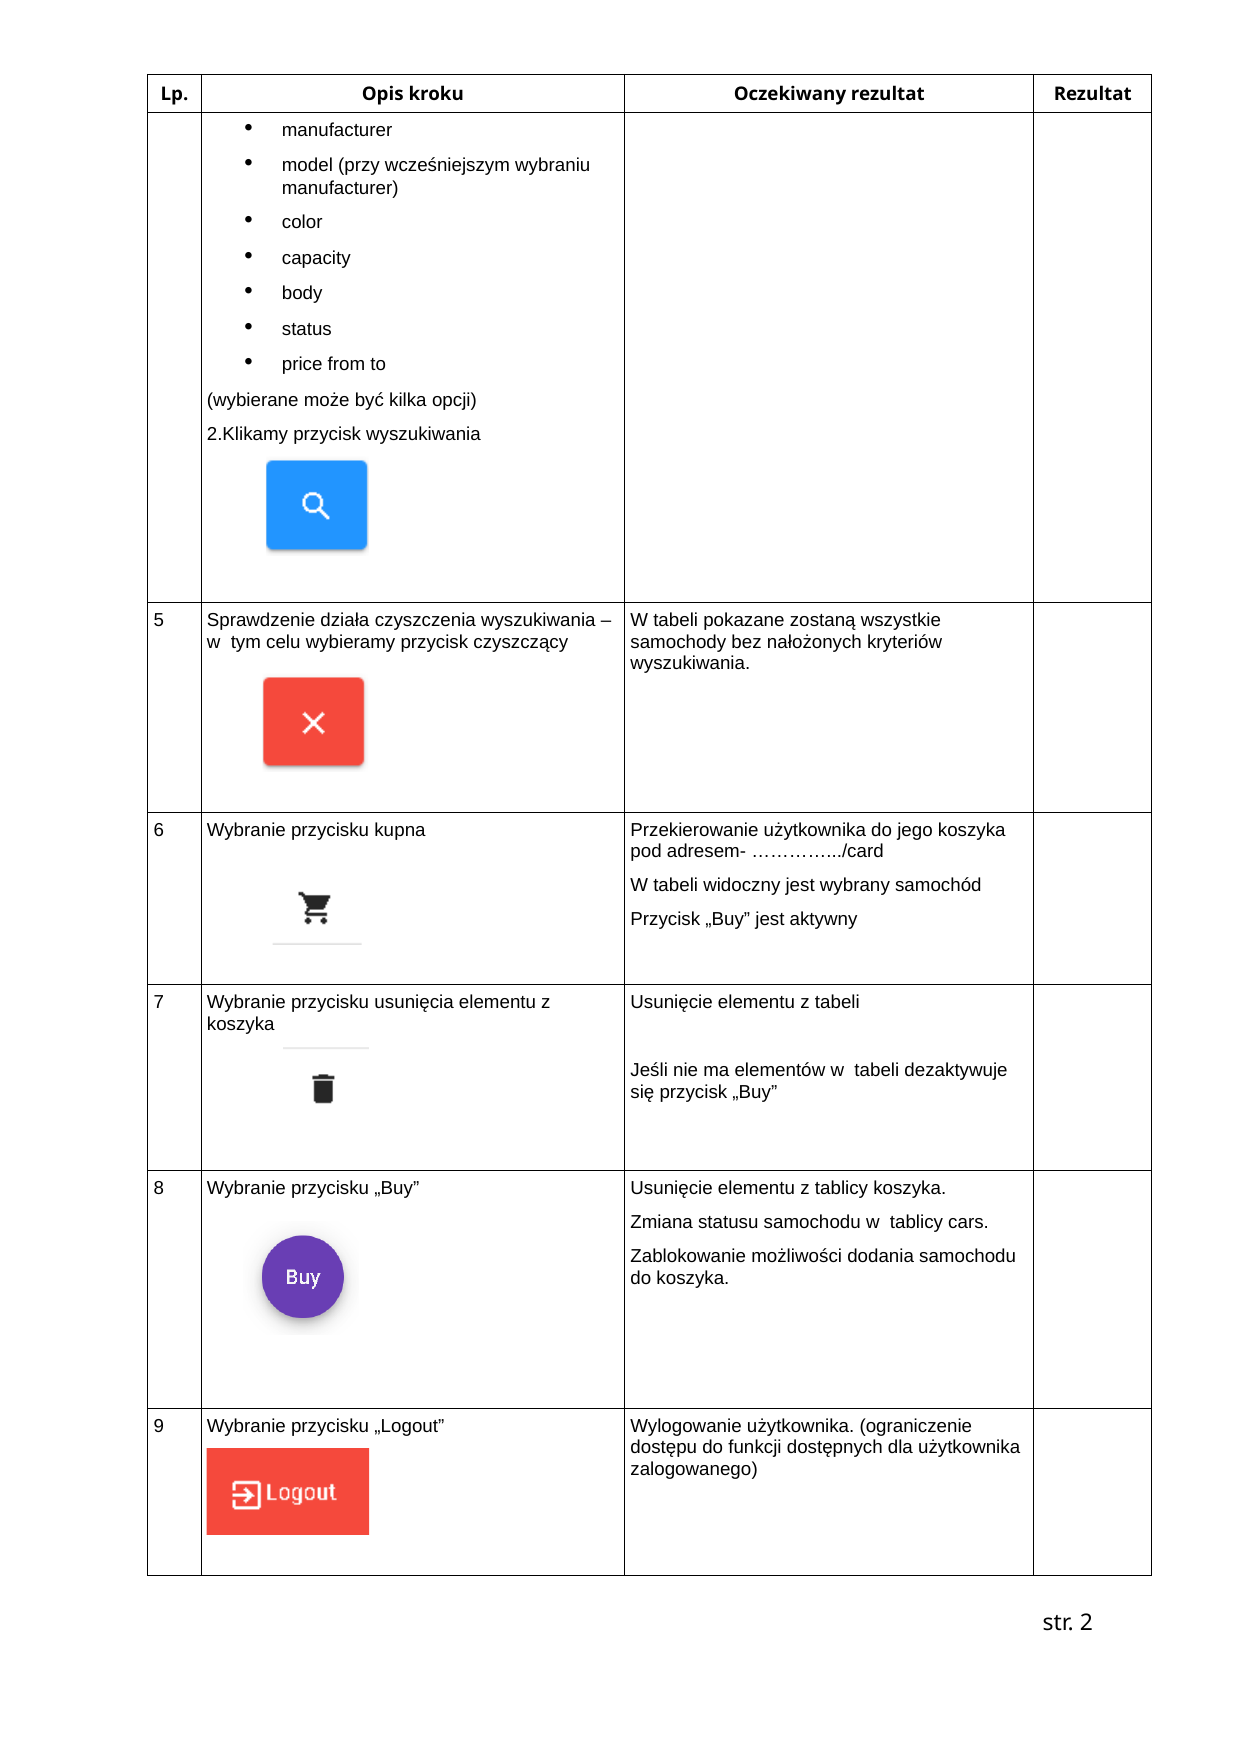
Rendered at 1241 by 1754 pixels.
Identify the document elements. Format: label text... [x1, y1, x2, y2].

table_cell [1034, 113, 1151, 602]
picture [243, 1221, 359, 1335]
table_cell 9 [148, 1409, 201, 1574]
table_header Lp. [148, 75, 201, 112]
table_cell Wybranie przycisku usunięcia elementu z koszyka [202, 985, 624, 1170]
picture [265, 456, 369, 556]
table_cell Usunięcie elementu z tablicy koszyka. Zmiana statusu samochodu w tablicy cars. Zablokowanie możliwości dodania samochodu do koszyka. [625, 1171, 1033, 1408]
table_cell [1034, 1171, 1151, 1408]
table_cell [1034, 1409, 1151, 1574]
table_header Oczekiwany rezultat [625, 75, 1033, 112]
table_header Rezultat [1034, 75, 1151, 112]
table_cell 5 [148, 603, 201, 812]
table_cell Wybranie przycisku „Buy” [202, 1171, 624, 1408]
table_cell [625, 113, 1033, 602]
picture [272, 871, 362, 945]
table_cell 7 [148, 985, 201, 1170]
table_cell Wybranie przycisku „Logout” [202, 1409, 624, 1574]
table_cell [1034, 813, 1151, 984]
table_cell [1034, 603, 1151, 812]
table_header Opis kroku [202, 75, 624, 112]
table_cell Sprawdzenie działa czyszczenia wyszukiwania – w tym celu wybieramy przycisk czyszczący [202, 603, 624, 812]
table_cell 1.Sprawdzenie działania wyszukiwania – w tym celu wybieramy z opcji: manufacturer model (przy wcześniejszym wybraniu manufacturer) color capacity body status price from to (wybierane może być kilka opcji) 2.Klikamy przycisk wyszukiwania [202, 113, 624, 602]
table_cell [148, 113, 201, 602]
picture [206, 1448, 370, 1535]
table_cell Przekierowanie użytkownika do jego koszyka pod adresem- ………….../card W tabeli widoczny jest wybrany samochód Przycisk „Buy” jest aktywny [625, 813, 1033, 984]
table_cell Wybranie przycisku kupna [202, 813, 624, 984]
table_cell 8 [148, 1171, 201, 1408]
picture [283, 1046, 369, 1124]
table_cell Usunięcie elementu z tabeli Jeśli nie ma elementów w tabeli dezaktywuje się przycisk „Buy” [625, 985, 1033, 1170]
table_cell 6 [148, 813, 201, 984]
table_cell [1034, 985, 1151, 1170]
table_cell W tabeli pokazane zostaną wszystkie samochody bez nałożonych kryteriów wyszukiwania. [625, 603, 1033, 812]
picture [262, 673, 369, 772]
table_cell Wylogowanie użytkownika. (ograniczenie dostępu do funkcji dostępnych dla użytkownika zalogowanego) [625, 1409, 1033, 1574]
